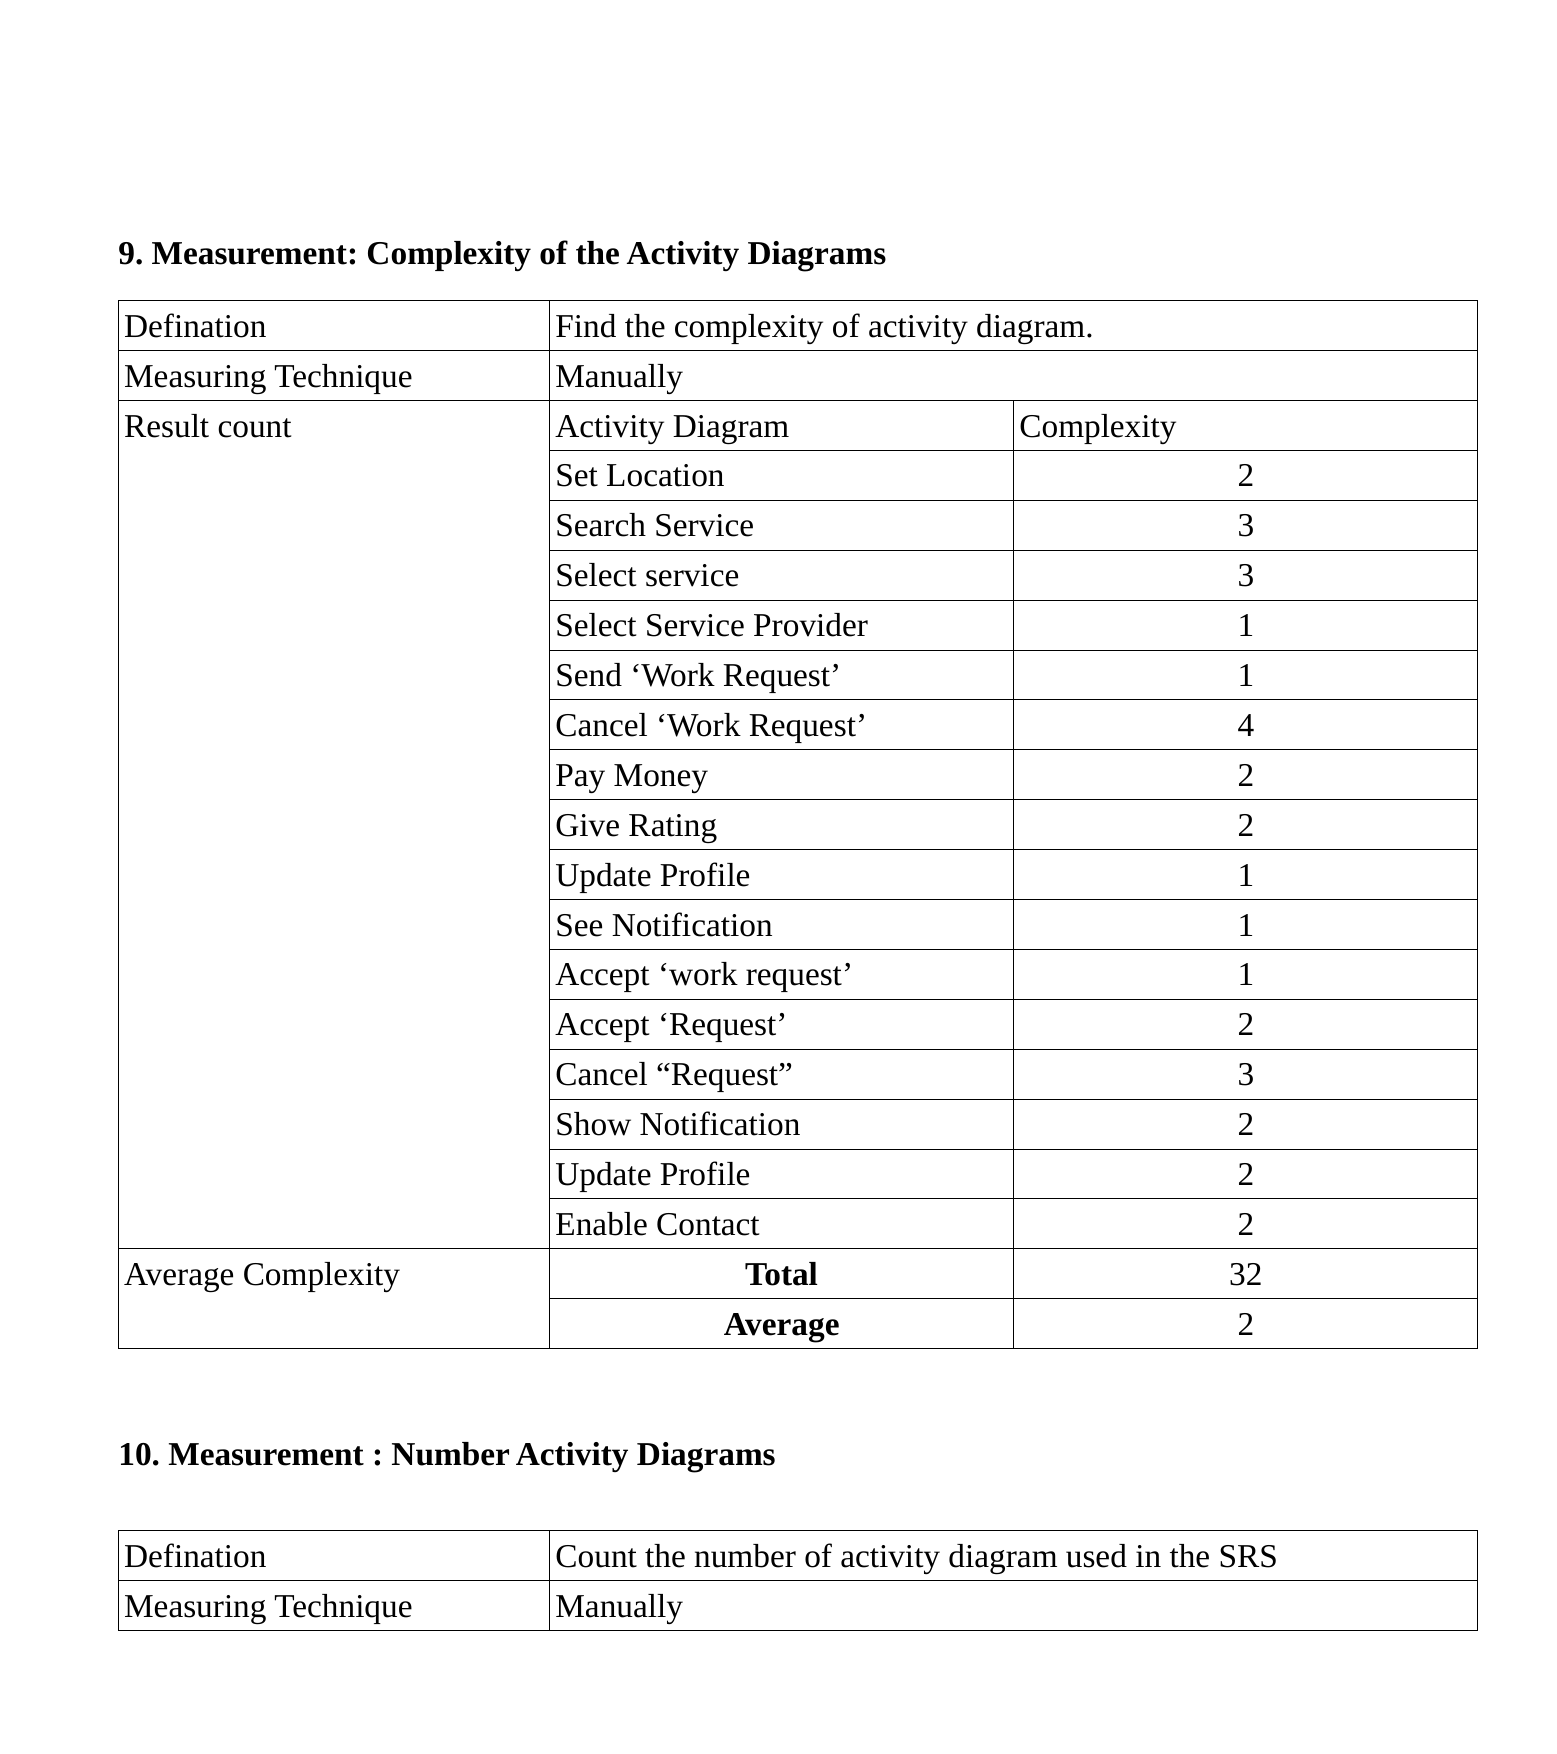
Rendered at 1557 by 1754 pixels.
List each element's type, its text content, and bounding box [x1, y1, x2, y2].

table_cell Manually [550, 351, 1477, 400]
table_cell 2 [1014, 750, 1477, 799]
table_cell Result count [119, 401, 549, 1248]
table_cell Cancel ‘Work Request’ [550, 700, 1013, 749]
table_header Defination [119, 1531, 549, 1580]
table_cell 2 [1014, 1000, 1477, 1049]
table_header Find the complexity of activity diagram. [550, 301, 1477, 350]
table_cell 2 [1014, 1199, 1477, 1248]
table_cell 2 [1014, 1150, 1477, 1198]
table_cell 1 [1014, 950, 1477, 999]
table_cell 1 [1014, 601, 1477, 649]
table_cell Enable Contact [550, 1199, 1013, 1248]
table_cell 3 [1014, 551, 1477, 599]
table_cell Select Service Provider [550, 601, 1013, 649]
table_cell 1 [1014, 900, 1477, 949]
table_cell Complexity [1014, 401, 1477, 450]
table_cell 2 [1014, 1100, 1477, 1148]
table_cell 3 [1014, 1050, 1477, 1098]
table_cell Update Profile [550, 850, 1013, 899]
text 10. Measurement : Number Activity Diagrams [118, 1434, 1439, 1473]
table_cell Search Service [550, 501, 1013, 550]
table_cell 2 [1014, 451, 1477, 500]
table_cell Measuring Technique [119, 1581, 549, 1630]
text 9. Measurement: Complexity of the Activity Diagrams [118, 233, 1439, 271]
table_cell Activity Diagram [550, 401, 1013, 450]
table_cell Give Rating [550, 800, 1013, 849]
table_cell See Notification [550, 900, 1013, 949]
table_cell Send ‘Work Request’ [550, 651, 1013, 699]
table_cell Accept ‘Request’ [550, 1000, 1013, 1049]
table_cell 32 [1014, 1249, 1477, 1298]
table_cell 1 [1014, 651, 1477, 699]
table_cell 1 [1014, 850, 1477, 899]
table_cell 2 [1014, 800, 1477, 849]
table_cell 2 [1014, 1299, 1477, 1348]
table_header Defination [119, 301, 549, 350]
table_cell Cancel “Request” [550, 1050, 1013, 1098]
table_cell Measuring Technique [119, 351, 549, 400]
table_cell Average [550, 1299, 1013, 1348]
table_cell Average Complexity [119, 1249, 549, 1348]
table_cell Update Profile [550, 1150, 1013, 1198]
table_cell Accept ‘work request’ [550, 950, 1013, 999]
table_cell Select service [550, 551, 1013, 599]
table_cell Total [550, 1249, 1013, 1298]
table_cell 3 [1014, 501, 1477, 550]
table_cell 4 [1014, 700, 1477, 749]
table_cell Manually [550, 1581, 1477, 1630]
table_cell Set Location [550, 451, 1013, 500]
table_cell Pay Money [550, 750, 1013, 799]
table_header Count the number of activity diagram used in the SRS [550, 1531, 1477, 1580]
table_cell Show Notification [550, 1100, 1013, 1148]
